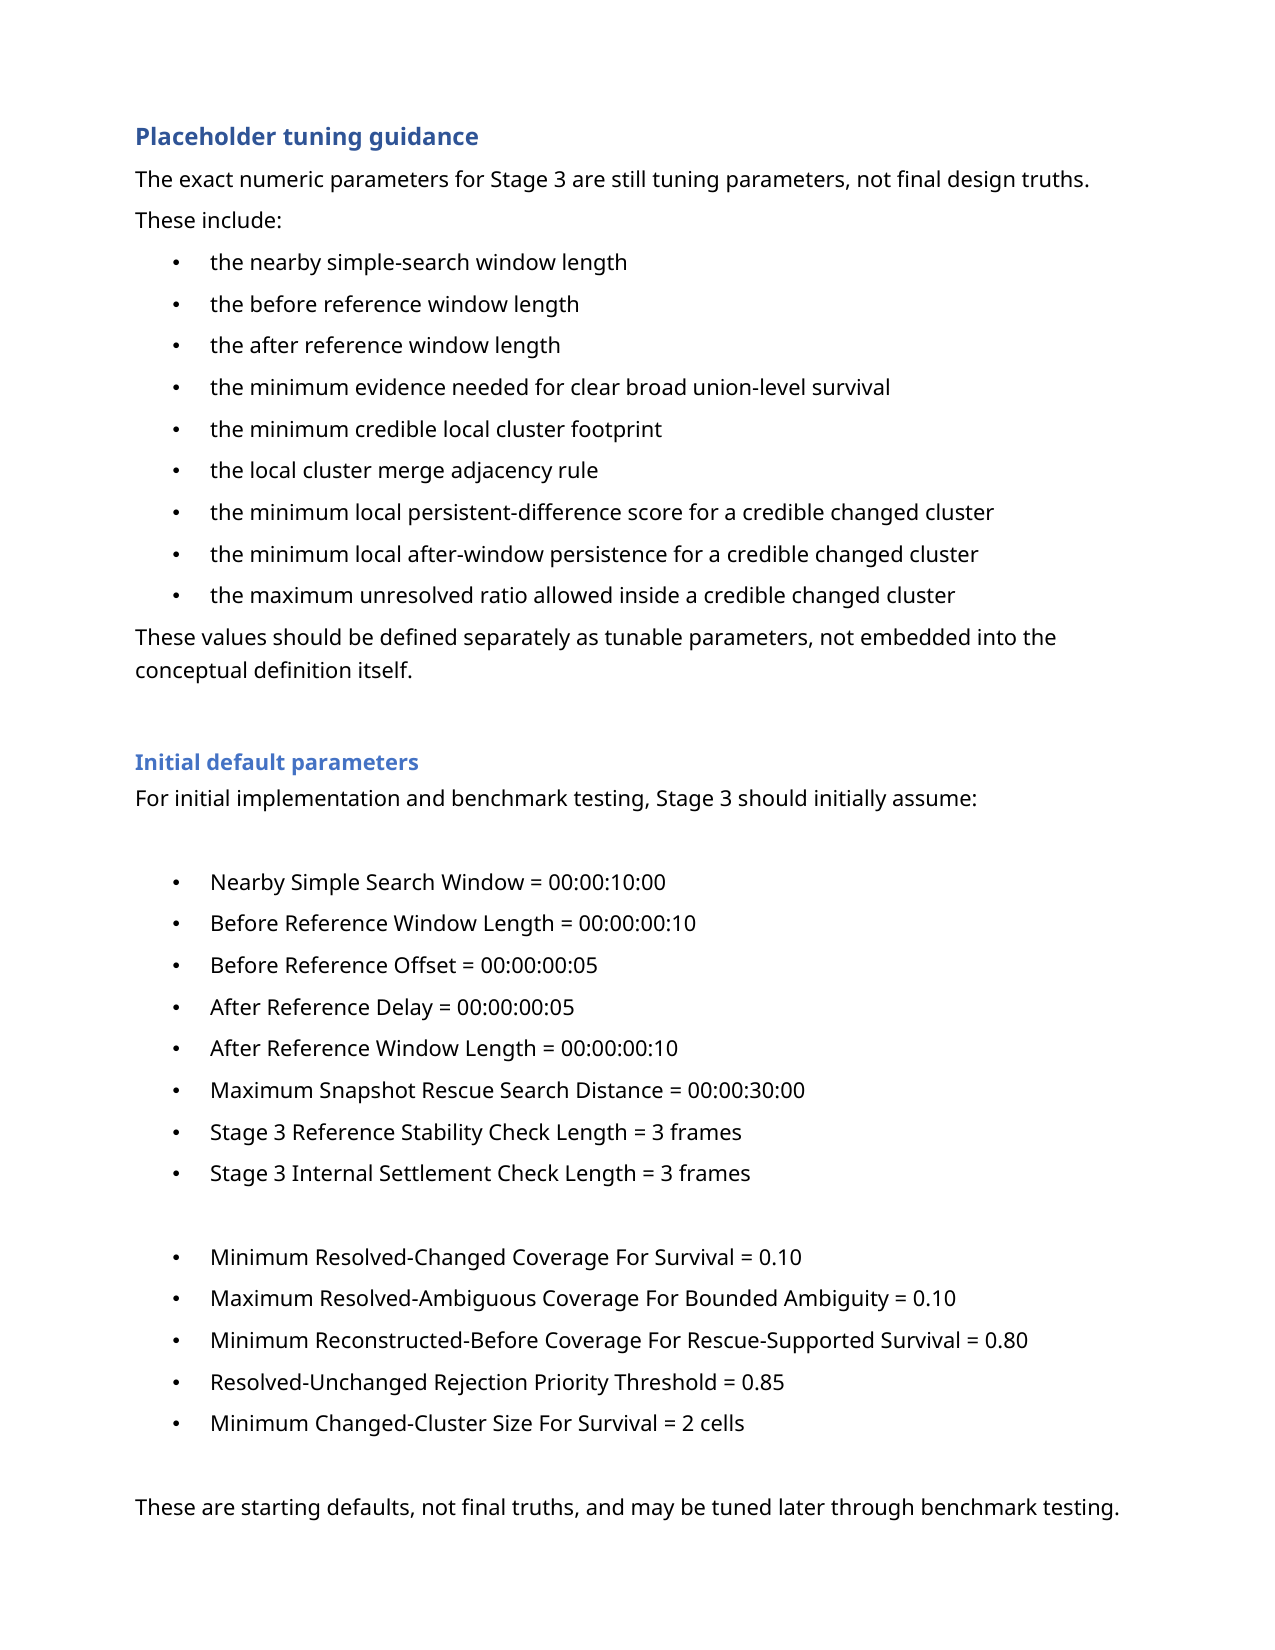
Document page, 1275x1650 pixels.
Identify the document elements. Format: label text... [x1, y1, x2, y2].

list the maximum unresolved ratio allowed inside a credible changed cluster [172, 580, 1140, 610]
list Minimum Reconstructed-Before Coverage For Rescue-Supported Survival = 0.80 [172, 1325, 1140, 1354]
list Minimum Changed-Cluster Size For Survival = 2 cells [172, 1408, 1140, 1438]
text For initial implementation and benchmark testing, Stage 3 should initially assume: [135, 783, 1140, 813]
list Stage 3 Reference Stability Check Length = 3 frames [172, 1116, 1140, 1146]
list the minimum local persistent-difference score for a credible changed cluster [172, 497, 1140, 527]
subtitle Placeholder tuning guidance [135, 120, 1140, 153]
list Before Reference Offset = 00:00:00:05 [172, 950, 1140, 979]
list Nearby Simple Search Window = 00:00:10:00 [172, 866, 1140, 896]
list the local cluster merge adjacency rule [172, 455, 1140, 485]
list the minimum credible local cluster footprint [172, 413, 1140, 443]
list Stage 3 Internal Settlement Check Length = 3 frames [172, 1158, 1140, 1188]
list the before reference window length [172, 288, 1140, 318]
list Maximum Resolved-Ambiguous Coverage For Bounded Ambiguity = 0.10 [172, 1283, 1140, 1313]
text These include: [135, 205, 1140, 235]
list After Reference Window Length = 00:00:00:10 [172, 1033, 1140, 1063]
list Minimum Resolved-Changed Coverage For Survival = 0.10 [172, 1241, 1140, 1271]
text The exact numeric parameters for Stage 3 are still tuning parameters, not final design truths. [135, 163, 1140, 193]
subtitle Initial default parameters [135, 747, 1140, 777]
text These are starting defaults, not final truths, and may be tuned later through benchmark testing. [135, 1491, 1140, 1521]
list Maximum Snapshot Rescue Search Distance = 00:00:30:00 [172, 1075, 1140, 1104]
list the after reference window length [172, 330, 1140, 360]
text These values should be defined separately as tunable parameters, not embedded into the conceptual definition itself. [135, 622, 1140, 685]
list Resolved-Unchanged Rejection Priority Threshold = 0.85 [172, 1366, 1140, 1396]
list the minimum local after-window persistence for a credible changed cluster [172, 538, 1140, 568]
list the nearby simple-search window length [172, 247, 1140, 277]
list Before Reference Window Length = 00:00:00:10 [172, 908, 1140, 938]
list the minimum evidence needed for clear broad union-level survival [172, 372, 1140, 402]
list After Reference Delay = 00:00:00:05 [172, 991, 1140, 1021]
